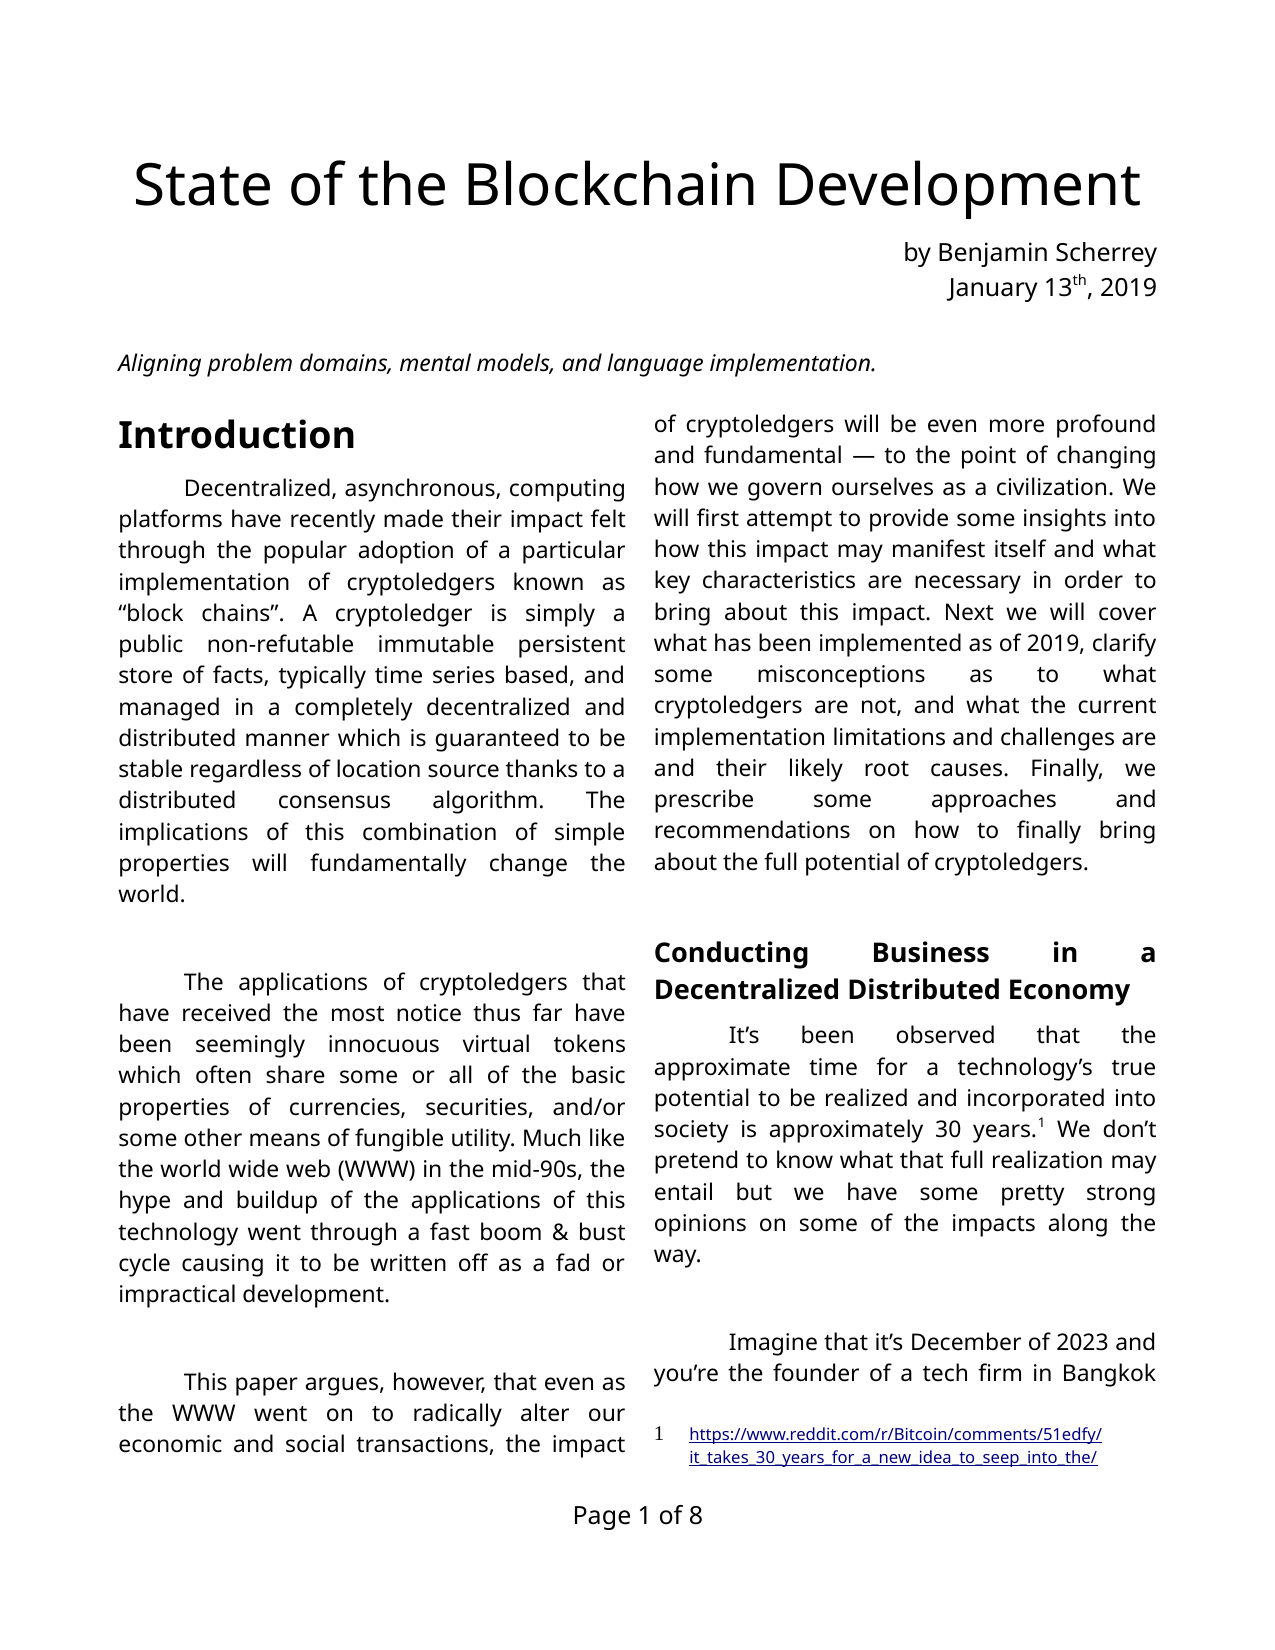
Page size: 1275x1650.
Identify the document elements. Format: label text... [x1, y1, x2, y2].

text Imagine that it’s December of 2023 and you’re the founder of a tech firm in Bangkok [654, 1326, 1157, 1388]
text It’s been observed that the approximate time for a technology’s true potential to be realized and incorporated into society is approximately 30 years. We don’t pretend to know what that full realization may entail but we have some pretty strong opinions on some of the impacts along the way. [654, 1019, 1157, 1269]
text This paper argues, however, that even as the WWW went on to radically alter our economic and social transactions, the impact [118, 1366, 626, 1459]
text Conducting Business in a Decentralized Distributed Economy [654, 933, 1157, 1007]
text Decentralized, asynchronous, computing platforms have recently made their impact felt through the popular adoption of a particular implementation of cryptoledgers known as “block chains”. A cryptoledger is simply a public non-refutable immutable persistent store of facts, typically time series based, and managed in a completely decentralized and distributed manner which is guaranteed to be stable regardless of location source thanks to a distributed consensus algorithm. The implications of this combination of simple properties will fundamentally change the world. [118, 472, 626, 909]
text of cryptoledgers will be even more profound and fundamental — to the point of changing how we govern ourselves as a civilization. We will first attempt to provide some insights into how this impact may manifest itself and what key characteristics are necessary in order to bring about this impact. Next we will cover what has been implemented as of 2019, clarify some misconceptions as to what cryptoledgers are not, and what the current implementation limitations and challenges are and their likely root causes. Finally, we prescribe some approaches and recommendations on how to finally bring about the full potential of cryptoledgers. [654, 408, 1157, 877]
text https://www.reddit.com/r/Bitcoin/comments/51edfy/it_takes_30_years_for_a_new_idea_to_seep_into_the/ [654, 1421, 1157, 1468]
text The applications of cryptoledgers that have received the most notice thus far have been seemingly innocuous virtual tokens which often share some or all of the basic properties of currencies, securities, and/or some other means of fungible utility. Much like the world wide web (WWW) in the mid-90s, the hype and buildup of the applications of this technology went through a fast boom & bust cycle causing it to be written off as a fad or impractical development. [118, 966, 626, 1309]
text Introduction [118, 408, 626, 459]
